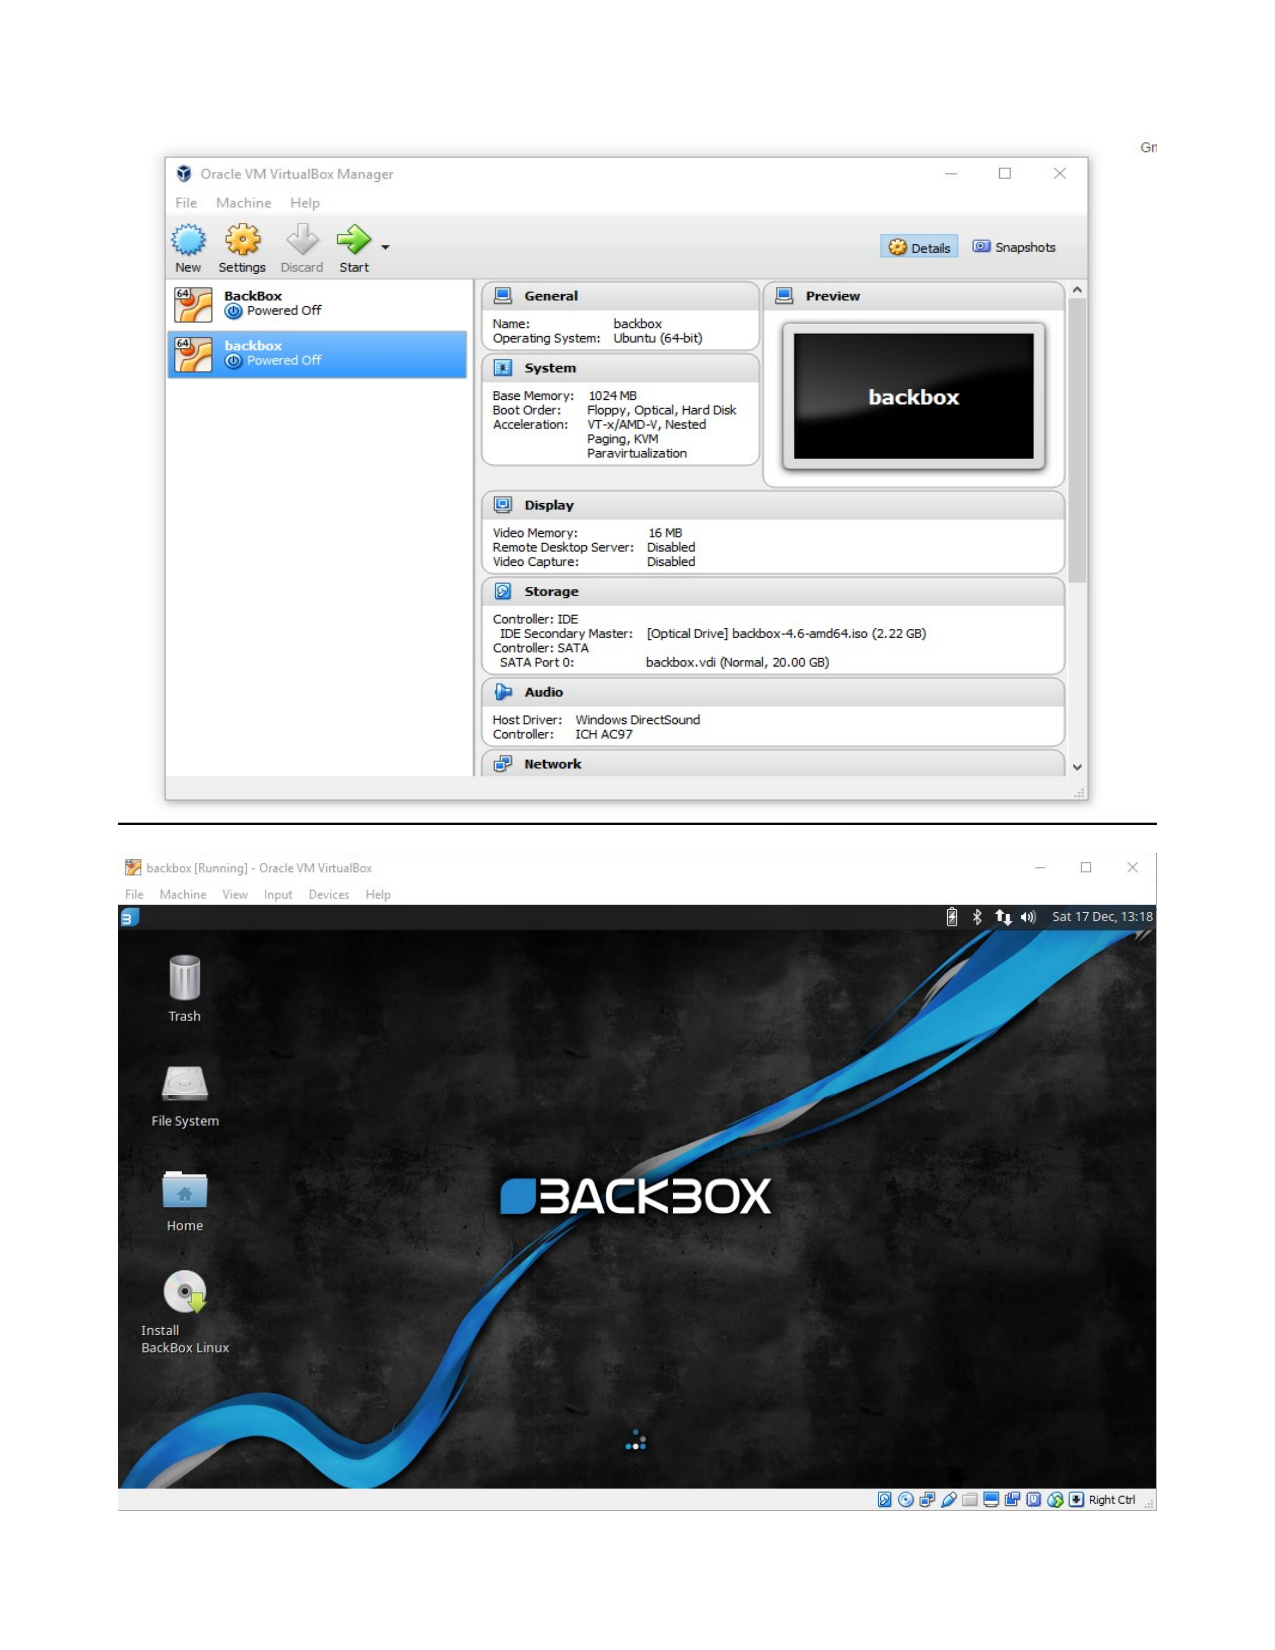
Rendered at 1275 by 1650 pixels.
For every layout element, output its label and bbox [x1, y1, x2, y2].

picture [118, 118, 1157, 825]
picture [118, 853, 1157, 1511]
